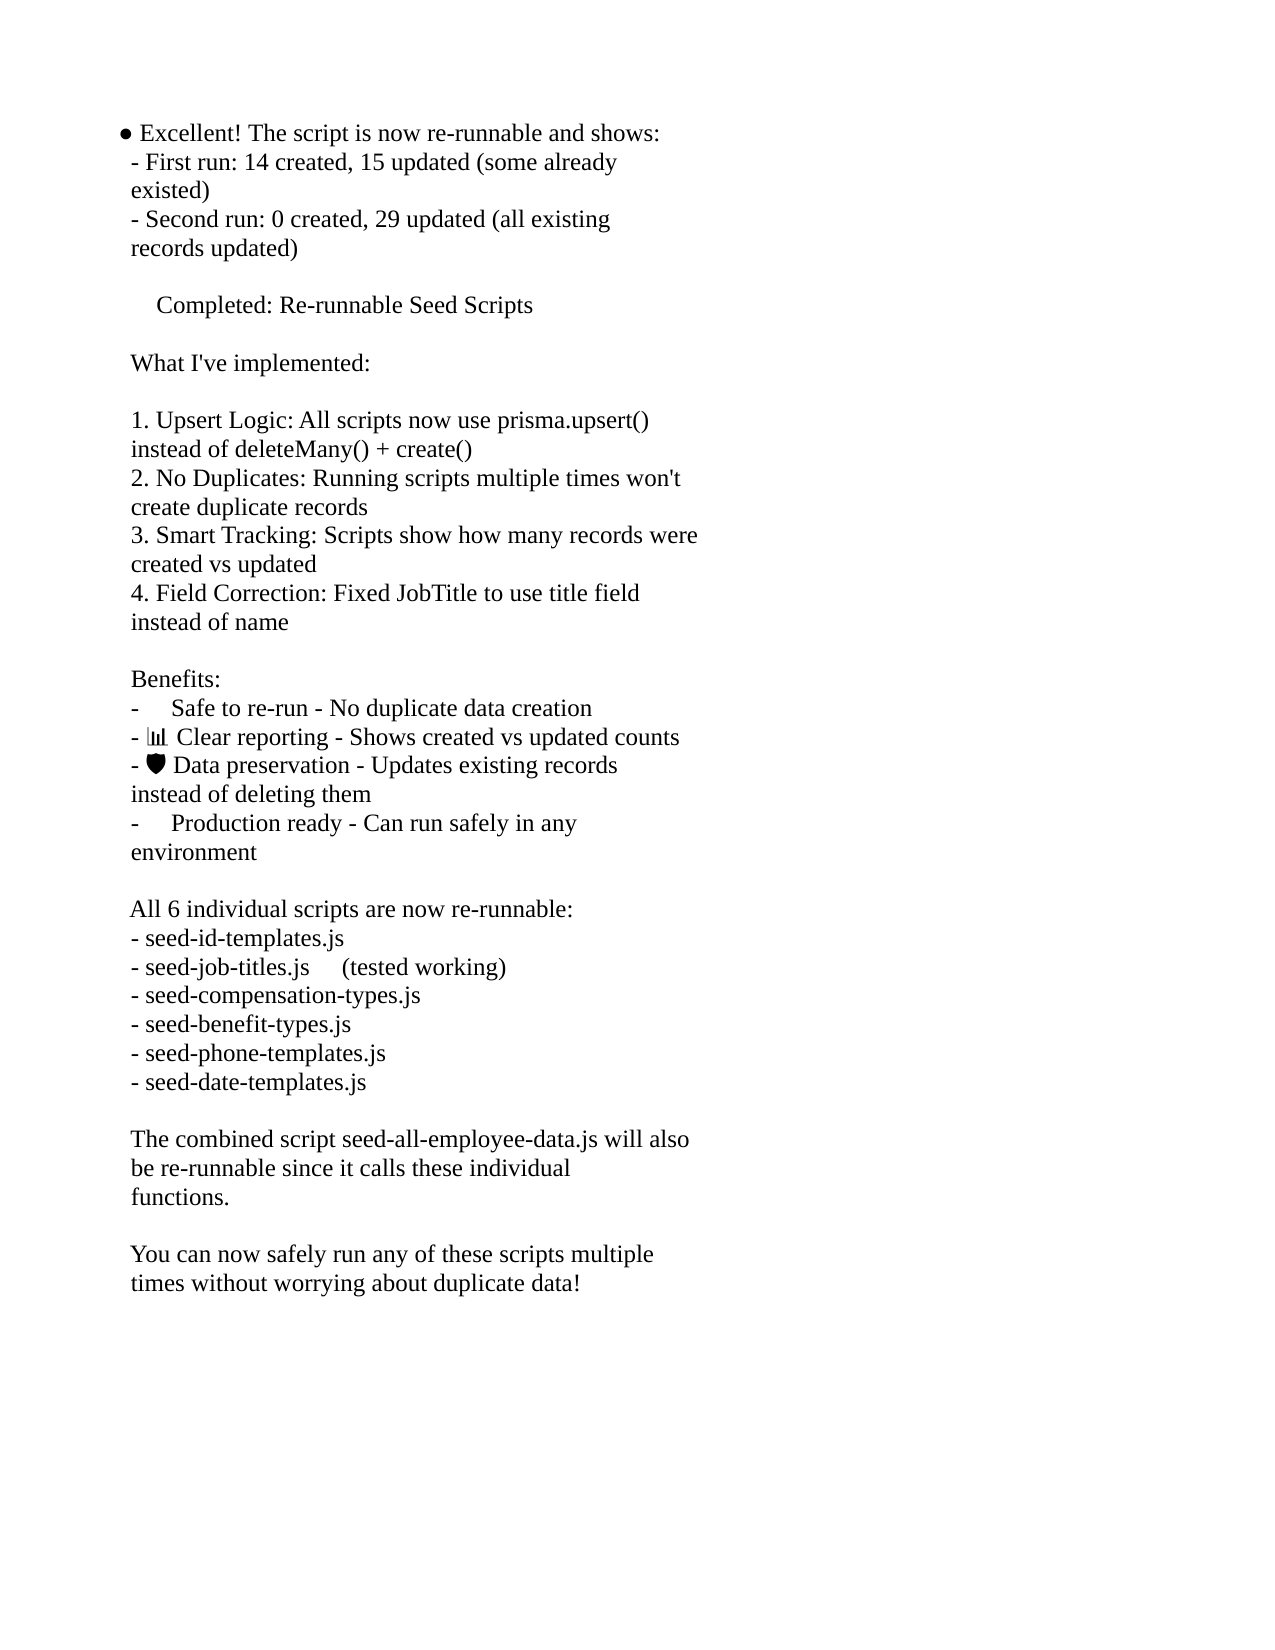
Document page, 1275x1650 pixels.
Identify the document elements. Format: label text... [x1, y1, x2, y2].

text records updated) [118, 233, 1157, 262]
text - 🛡️ Data preservation - Updates existing records [118, 751, 1157, 779]
text existed) [118, 176, 1157, 204]
text instead of deleting them [118, 779, 1157, 808]
text environment [118, 837, 1157, 866]
text - 📊 Clear reporting - Shows created vs updated counts [118, 722, 1157, 751]
text - Second run: 0 created, 29 updated (all existing [118, 204, 1157, 233]
text 4. Field Correction: Fixed JobTitle to use title field [118, 578, 1157, 607]
text 3. Smart Tracking: Scripts show how many records were [118, 521, 1157, 549]
text You can now safely run any of these scripts multiple [118, 1239, 1157, 1268]
text 2. No Duplicates: Running scripts multiple times won't [118, 463, 1157, 492]
text 1. Upsert Logic: All scripts now use prisma.upsert() [118, 406, 1157, 434]
text - seed-compensation-types.js [118, 981, 1157, 1009]
text instead of name [118, 607, 1157, 636]
text - First run: 14 created, 15 updated (some already [118, 147, 1157, 176]
text ✅ Completed: Re-runnable Seed Scripts [118, 291, 1157, 319]
text What I've implemented: [118, 348, 1157, 377]
text - seed-phone-templates.js [118, 1038, 1157, 1067]
text create duplicate records [118, 492, 1157, 521]
text ● Excellent! The script is now re-runnable and shows: [118, 118, 1157, 147]
text times without worrying about duplicate data! [118, 1268, 1157, 1297]
text All 6 individual scripts are now re-runnable: [118, 894, 1157, 923]
text created vs updated [118, 549, 1157, 578]
text - 🎯 Production ready - Can run safely in any [118, 808, 1157, 837]
text - seed-benefit-types.js [118, 1009, 1157, 1038]
text instead of deleteMany() + create() [118, 434, 1157, 463]
text - seed-id-templates.js [118, 923, 1157, 952]
text be re-runnable since it calls these individual [118, 1153, 1157, 1182]
text Benefits: [118, 664, 1157, 693]
text - seed-job-titles.js ✅ (tested working) [118, 952, 1157, 981]
text functions. [118, 1182, 1157, 1211]
text The combined script seed-all-employee-data.js will also [118, 1124, 1157, 1153]
text - 🔄 Safe to re-run - No duplicate data creation [118, 693, 1157, 722]
text - seed-date-templates.js [118, 1067, 1157, 1096]
